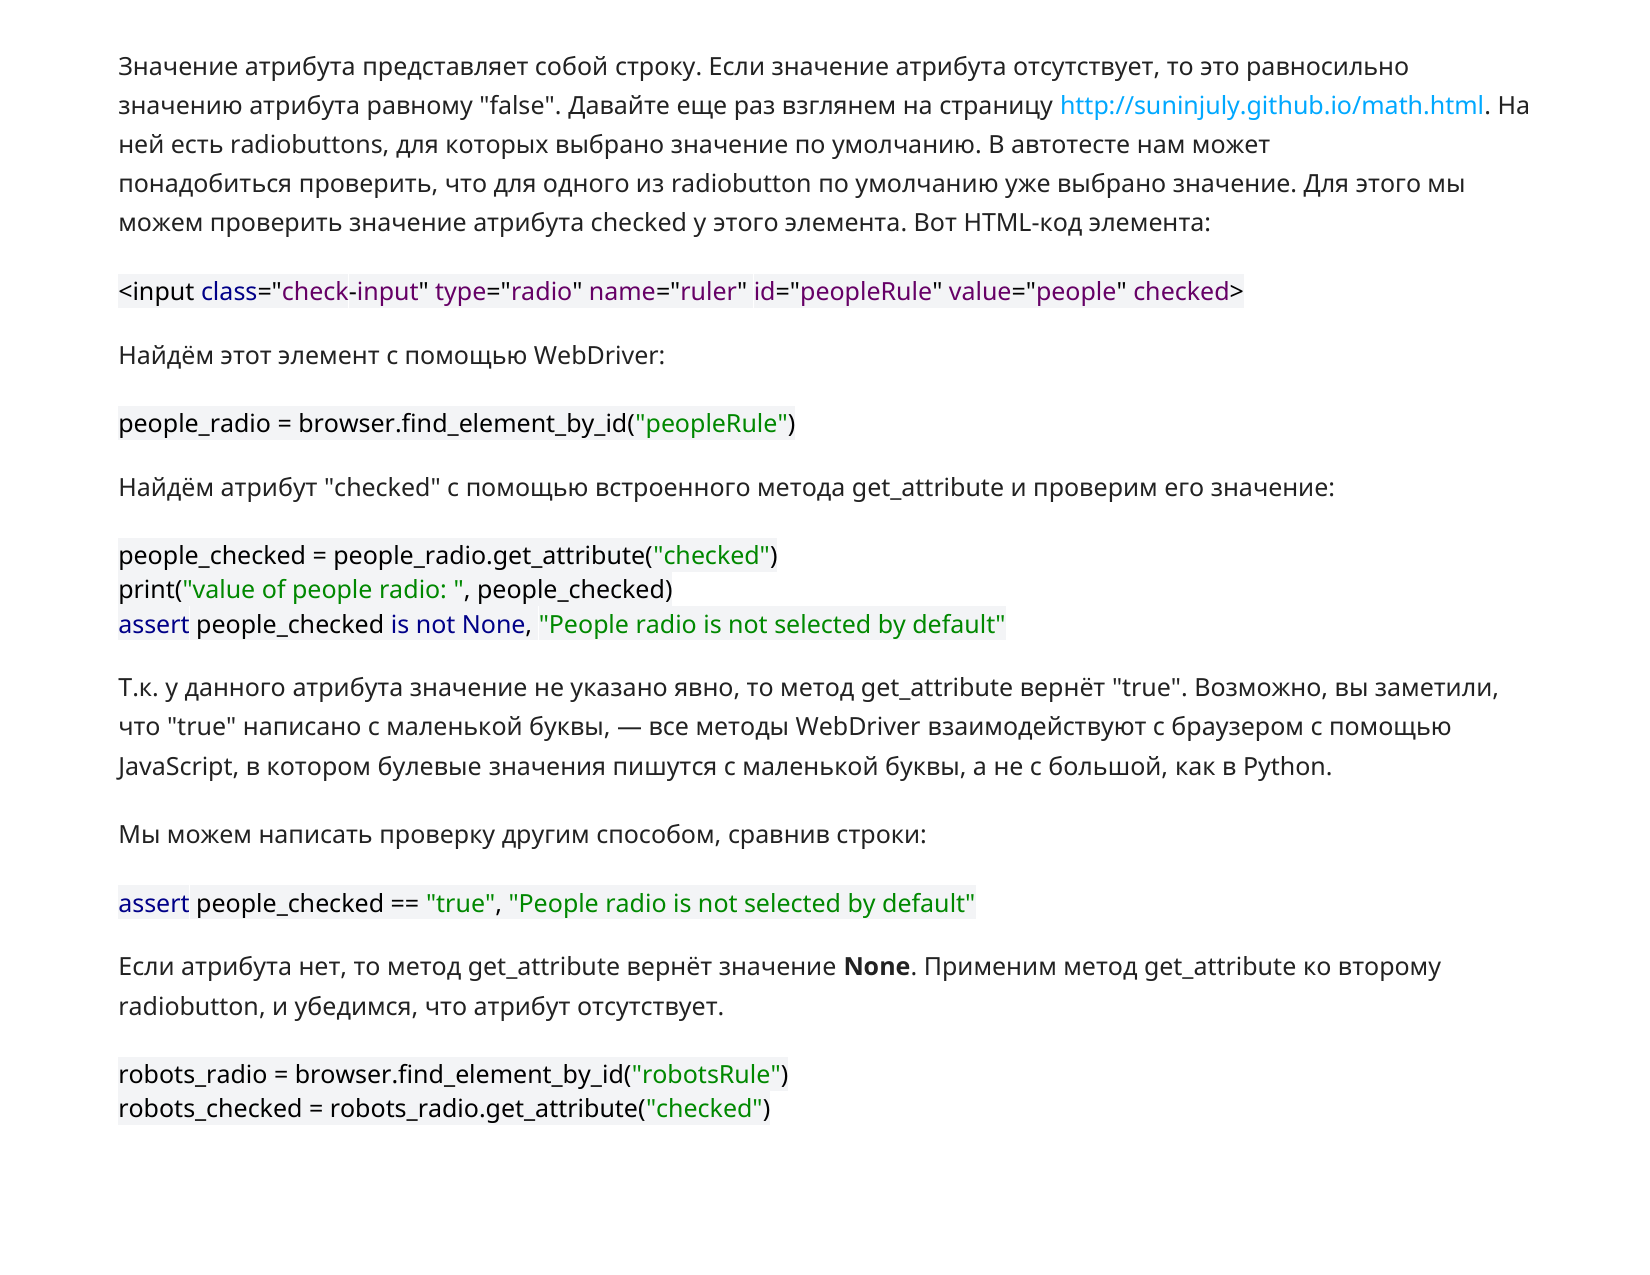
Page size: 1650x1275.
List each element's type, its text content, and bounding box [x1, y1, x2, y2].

text Найдём атрибут "checked" с помощью встроенного метода get_attribute и проверим его значение: [118, 469, 1532, 503]
text robots_radio = browser.find_element_by_id("robotsRule") [118, 1057, 1532, 1091]
text Значение атрибута представляет собой строку. Если значение атрибута отсутствует, то это равносильно значению атрибута равному "false". Давайте еще раз взглянем на страницу http://suninjuly.github.io/math.html. На ней есть radiobuttons, для которых выбрано значение по умолчанию. В автотесте нам может понадобиться проверить, что для одного из radiobutton по умолчанию уже выбрано значение. Для этого мы можем проверить значение атрибута checked у этого элемента. Вот HTML-код элемента: [118, 48, 1532, 239]
text <input class="check-input" type="radio" name="ruler" id="peopleRule" value="people" checked> [118, 274, 1532, 308]
text assert people_checked == "true", "People radio is not selected by default" [118, 885, 1532, 919]
text robots_checked = robots_radio.get_attribute("checked") [118, 1091, 1532, 1125]
text people_checked = people_radio.get_attribute("checked") [118, 538, 1532, 572]
text Найдём этот элемент с помощью WebDriver: [118, 337, 1532, 371]
text people_radio = browser.find_element_by_id("peopleRule") [118, 406, 1532, 440]
text Т.к. у данного атрибута значение не указано явно, то метод get_attribute вернёт "true". Возможно, вы заметили, что "true" написано с маленькой буквы, — все методы WebDriver взаимодействуют с браузером с помощью JavaScript, в котором булевые значения пишутся с маленькой буквы, а не с большой, как в Python. [118, 670, 1532, 782]
text assert people_checked is not None, "People radio is not selected by default" [118, 606, 1532, 640]
text Мы можем написать проверку другим способом, сравнив строки: [118, 817, 1532, 851]
text Если атрибута нет, то метод get_attribute вернёт значение None. Применим метод get_attribute ко второму radiobutton, и убедимся, что атрибут отсутствует. [118, 949, 1532, 1022]
text print("value of people radio: ", people_checked) [118, 572, 1532, 606]
